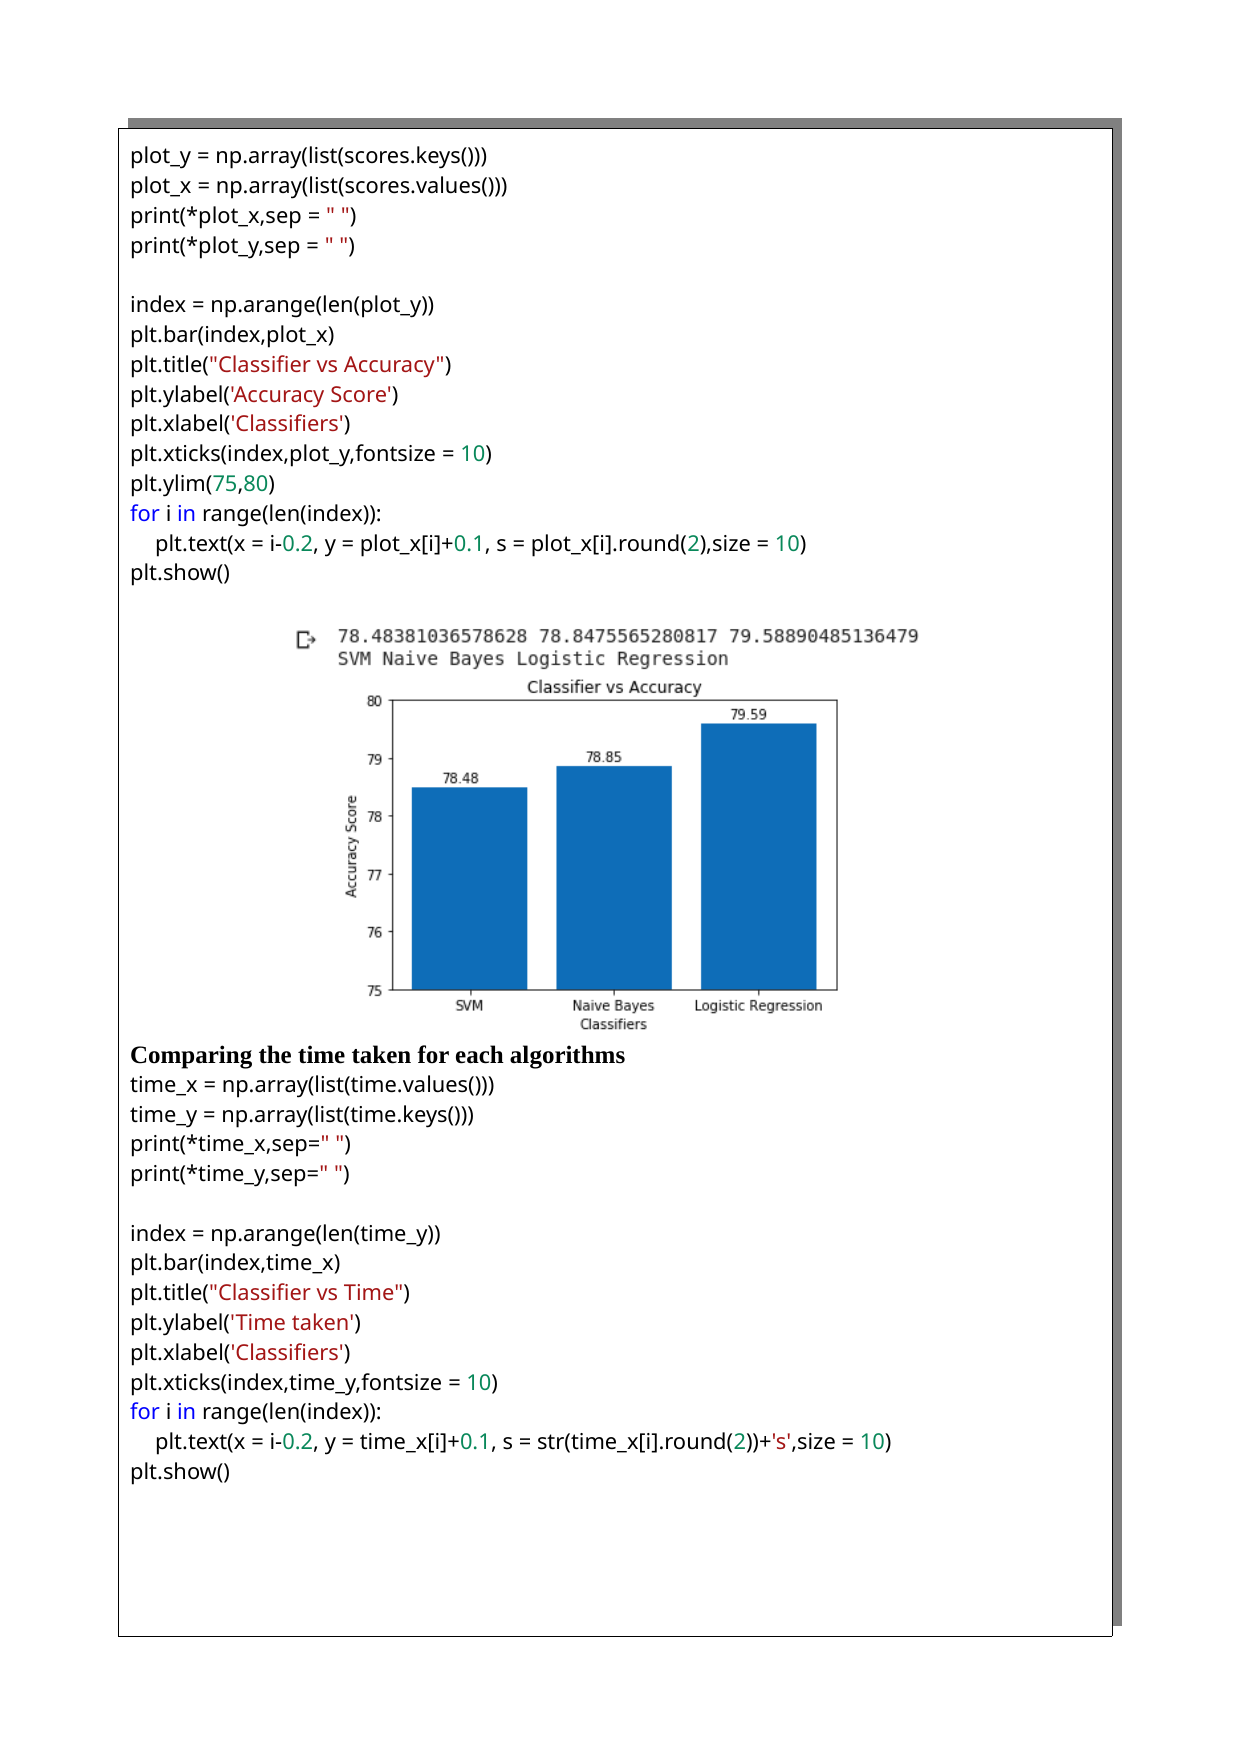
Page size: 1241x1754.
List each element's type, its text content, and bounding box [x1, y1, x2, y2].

text plt.bar(index,time_x) [130, 1247, 1100, 1277]
text plot_x = np.array(list(scores.values())) [130, 170, 1100, 200]
text time_x = np.array(list(time.values())) [130, 1069, 1100, 1098]
text print(*plot_x,sep = " ") [130, 200, 1100, 230]
text plt.xlabel('Classifiers') [130, 408, 1100, 438]
text plt.text(x = i-0.2, y = time_x[i]+0.1, s = str(time_x[i].round(2))+'s',size = 10) [130, 1426, 1100, 1456]
text for i in range(len(index)): [130, 498, 1100, 528]
text plt.xlabel('Classifiers') [130, 1337, 1100, 1367]
text plt.show() [130, 557, 1100, 587]
picture [290, 617, 940, 1040]
text index = np.arange(len(time_y)) [130, 1218, 1100, 1247]
text plt.title("Classifier vs Time") [130, 1277, 1100, 1307]
text for i in range(len(index)): [130, 1396, 1100, 1426]
text plt.title("Classifier vs Accuracy") [130, 349, 1100, 379]
text plt.show() [130, 1456, 1100, 1486]
text time_y = np.array(list(time.keys())) [130, 1098, 1100, 1128]
text print(*plot_y,sep = " ") [130, 230, 1100, 259]
text Comparing the time taken for each algorithms [130, 617, 1100, 1069]
text print(*time_y,sep=" ") [130, 1158, 1100, 1188]
text plt.xticks(index,plot_y,fontsize = 10) [130, 438, 1100, 468]
text plt.text(x = i-0.2, y = plot_x[i]+0.1, s = plot_x[i].round(2),size = 10) [130, 528, 1100, 557]
text plt.bar(index,plot_x) [130, 319, 1100, 349]
text plt.ylim(75,80) [130, 468, 1100, 498]
text plot_y = np.array(list(scores.keys())) [130, 140, 1100, 170]
text index = np.arange(len(plot_y)) [130, 289, 1100, 319]
text print(*time_x,sep=" ") [130, 1128, 1100, 1158]
text plt.ylabel('Time taken') [130, 1307, 1100, 1337]
text plt.xticks(index,time_y,fontsize = 10) [130, 1367, 1100, 1396]
text plt.ylabel('Accuracy Score') [130, 379, 1100, 408]
